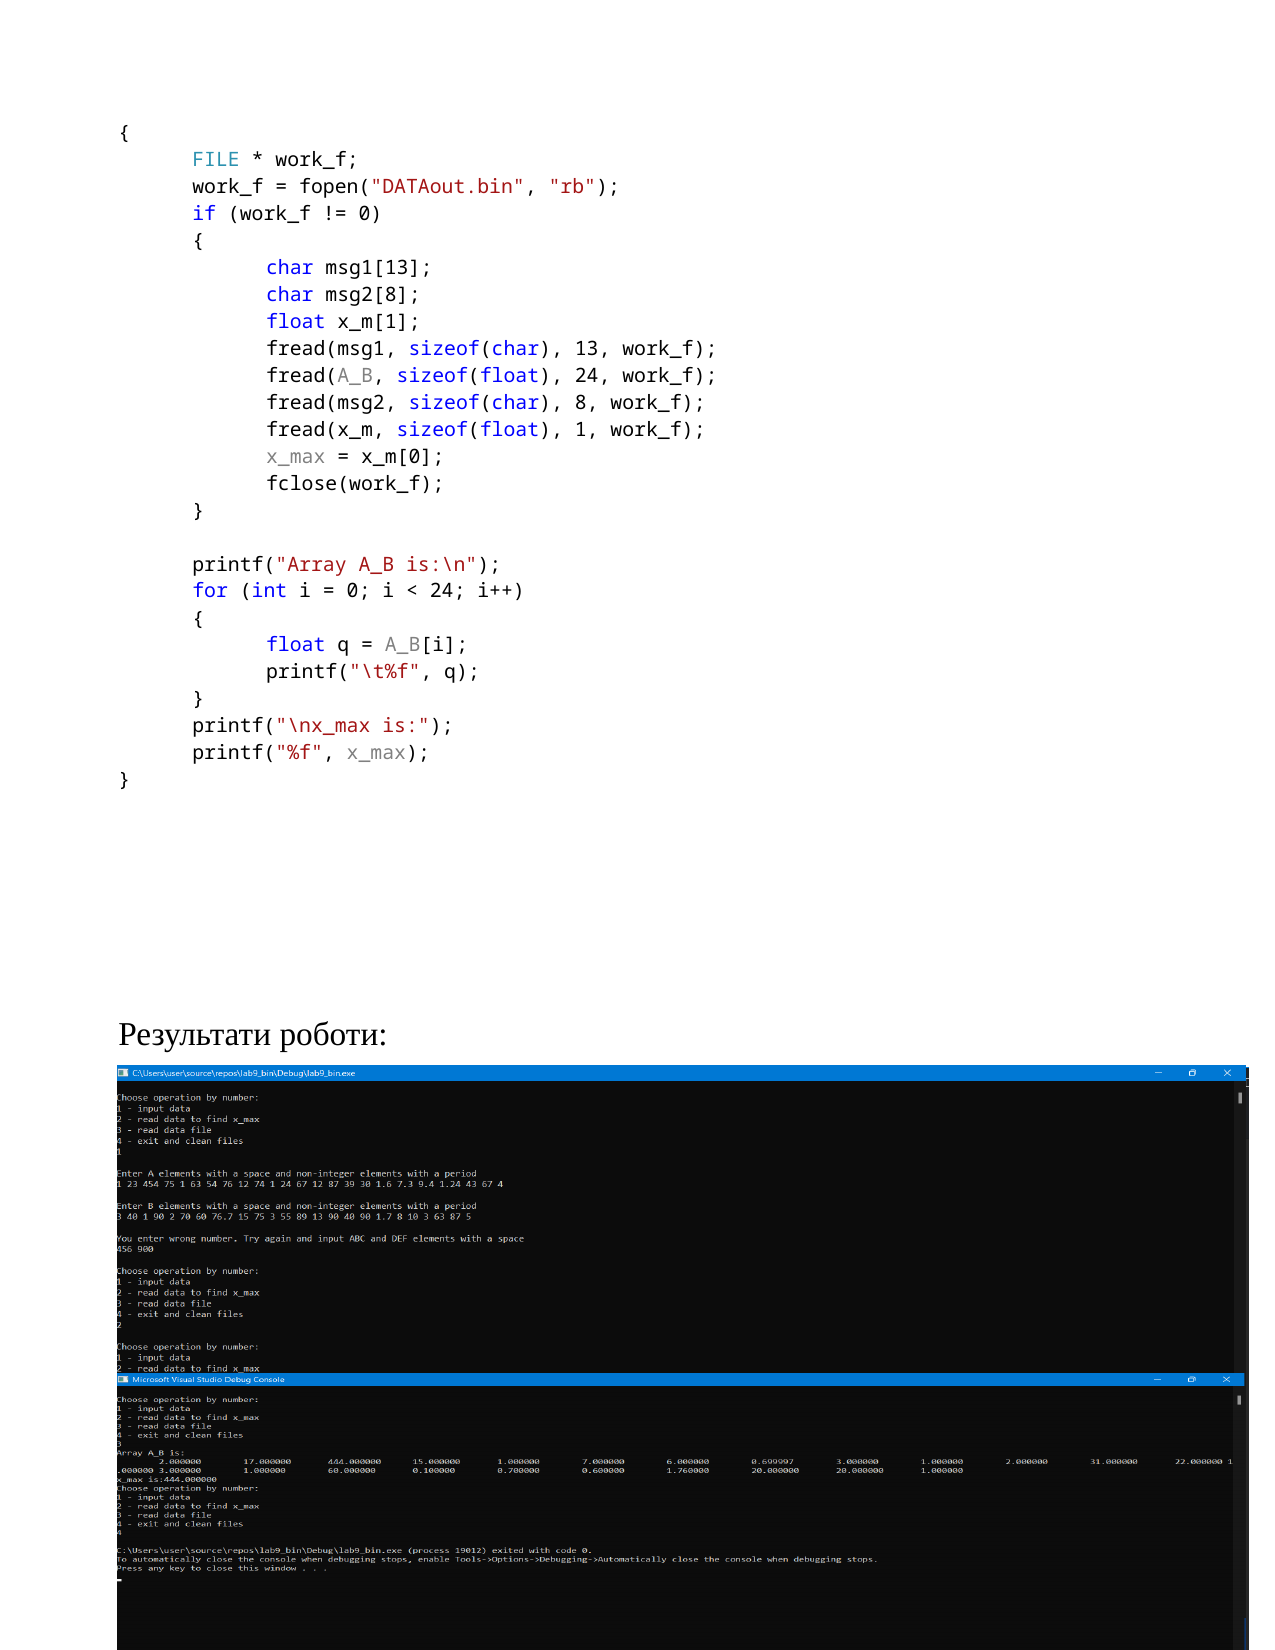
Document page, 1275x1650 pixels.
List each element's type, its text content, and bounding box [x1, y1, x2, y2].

text printf("\t%f", q); [118, 658, 1157, 685]
text char msg1[13]; [118, 253, 1157, 280]
text fclose(work_f); [118, 469, 1157, 496]
text float q = A_B[i]; [118, 631, 1157, 658]
text Результати роботи: [118, 1014, 1157, 1052]
text work_f = fopen("DATAout.bin", "rb"); [118, 172, 1157, 199]
text } [118, 766, 1157, 793]
text char msg2[8]; [118, 280, 1157, 307]
text fread(msg1, sizeof(char), 13, work_f); [118, 334, 1157, 361]
picture [117, 1065, 1249, 1650]
text if (work_f != 0) [118, 199, 1157, 226]
text { [118, 604, 1157, 631]
text for (int i = 0; i < 24; i++) [118, 577, 1157, 604]
text fread(A_B, sizeof(float), 24, work_f); [118, 361, 1157, 388]
text { [118, 118, 1157, 145]
text { [118, 226, 1157, 253]
text } [118, 496, 1157, 523]
text printf("Array A_B is:\n"); [118, 550, 1157, 577]
text x_max = x_m[0]; [118, 442, 1157, 469]
text printf("\nx_max is:"); [118, 712, 1157, 739]
text fread(msg2, sizeof(char), 8, work_f); [118, 388, 1157, 415]
text fread(x_m, sizeof(float), 1, work_f); [118, 415, 1157, 442]
text FILE * work_f; [118, 145, 1157, 172]
text printf("%f", x_max); [118, 739, 1157, 766]
text } [118, 685, 1157, 712]
text float x_m[1]; [118, 307, 1157, 334]
